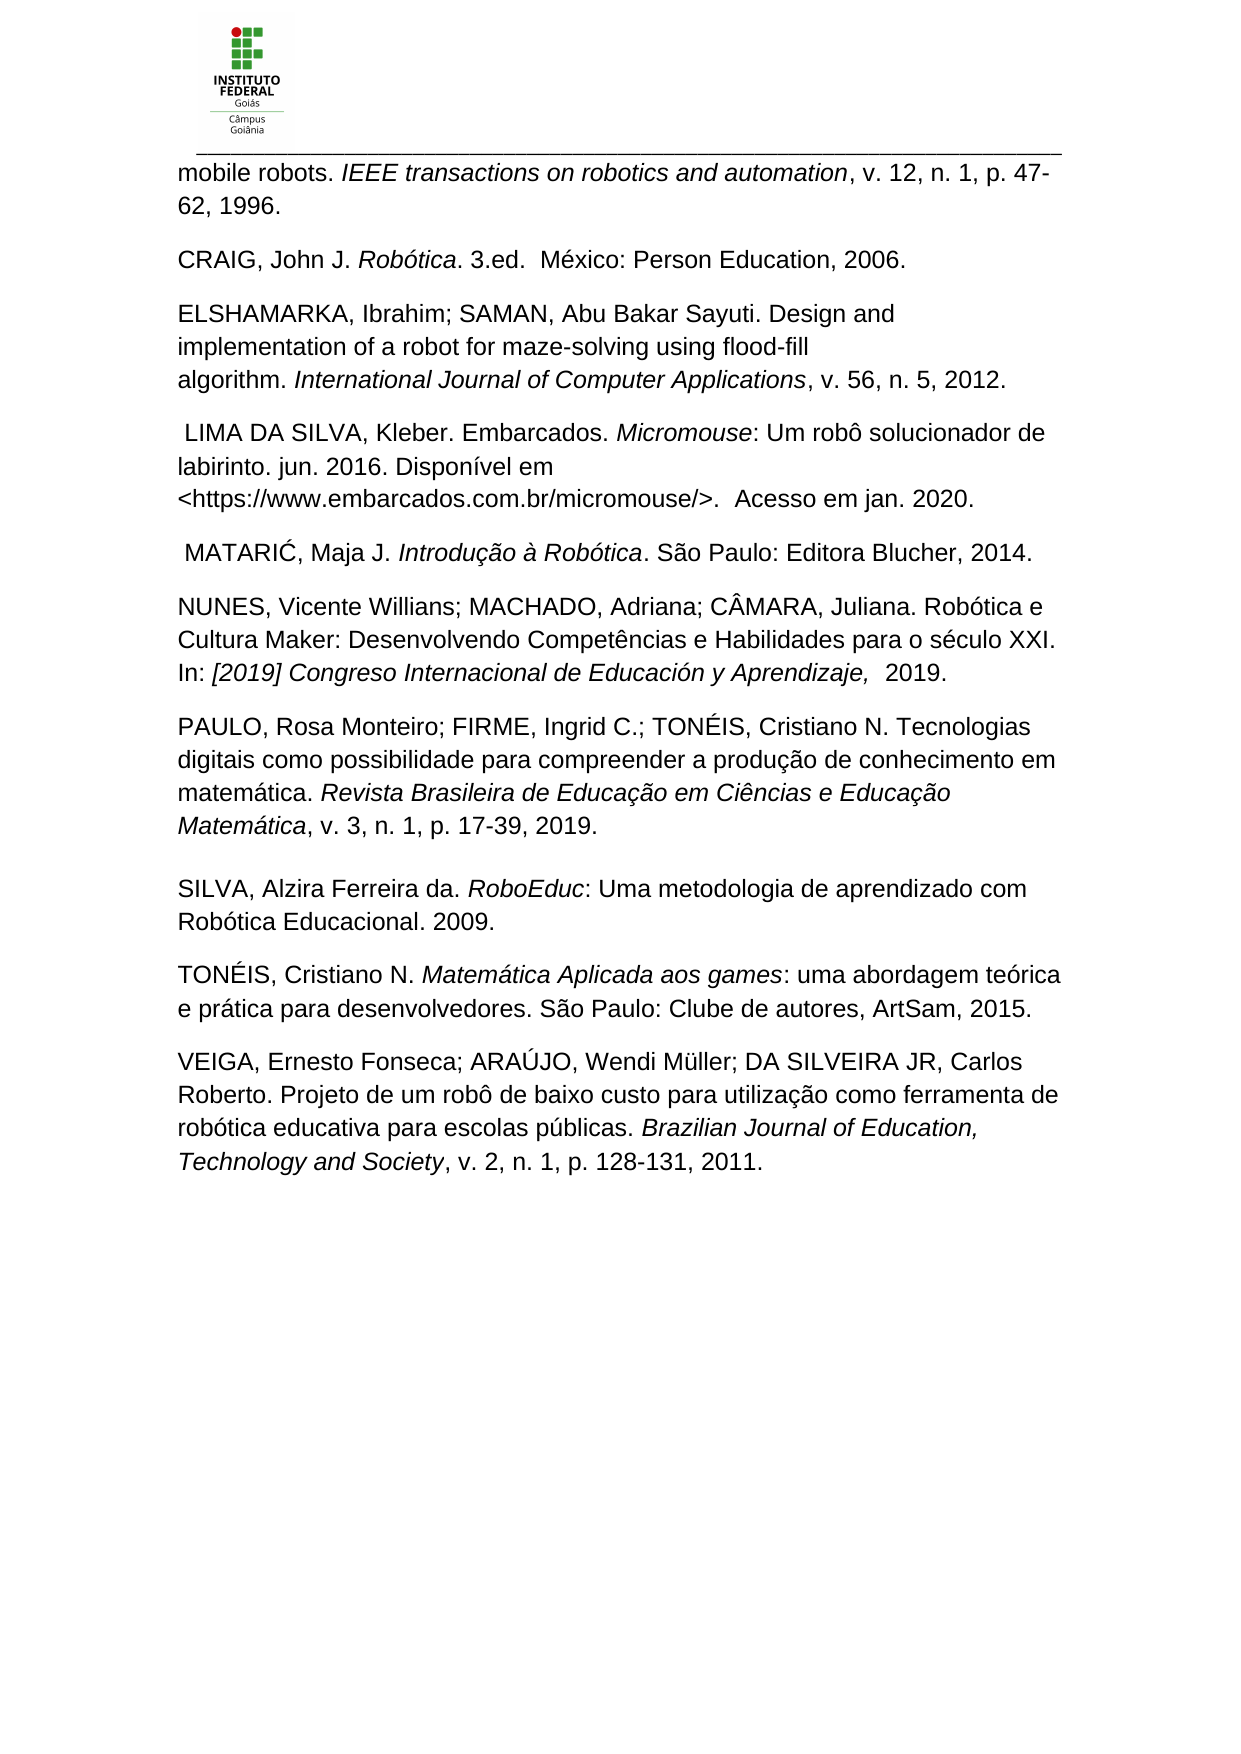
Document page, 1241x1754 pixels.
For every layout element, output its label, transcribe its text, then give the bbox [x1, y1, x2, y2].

text PAULO, Rosa Monteiro; FIRME, Ingrid C.; TONÉIS, Cristiano N. Tecnologias digitais como possibilidade para compreender a produção de conhecimento em matemática. Revista Brasileira de Educação em Ciências e Educação Matemática, v. 3, n. 1, p. 17-39, 2019. [177, 712, 1063, 840]
text VEIGA, Ernesto Fonseca; ARAÚJO, Wendi Müller; DA SILVEIRA JR, Carlos Roberto. Projeto de um robô de baixo custo para utilização como ferramenta de robótica educativa para escolas públicas. Brazilian Journal of Education, Technology and Society, v. 2, n. 1, p. 128-131, 2011. [177, 1047, 1063, 1175]
text TONÉIS, Cristiano N. Matemática Aplicada aos games: uma abordagem teórica e prática para desenvolvedores. São Paulo: Clube de autores, ArtSam, 2015. [177, 961, 1063, 1022]
text SILVA, Alzira Ferreira da. RoboEduc: Uma metodologia de aprendizado com Robótica Educacional. 2009. [177, 874, 1063, 935]
text NUNES, Vicente Willians; MACHADO, Adriana; CÂMARA, Juliana. Robótica e Cultura Maker: Desenvolvendo Competências e Habilidades para o século XXI. In: [2019] Congreso Internacional de Educación y Aprendizaje, 2019. [177, 592, 1063, 687]
text CRAIG, John J. Robótica. 3.ed. México: Person Education, 2006. [177, 245, 1063, 273]
picture [198, 12, 296, 151]
text mobile robots. IEEE transactions on robotics and automation, v. 12, n. 1, p. 47-62, 1996. [177, 158, 1063, 219]
text LIMA DA SILVA, Kleber. Embarcados. Micromouse: Um robô solucionador de labirinto. jun. 2016. Disponível em <https://www.embarcados.com.br/micromouse/>. Acesso em jan. 2020. [177, 418, 1063, 513]
text MATARIĆ, Maja J. Introdução à Robótica. São Paulo: Editora Blucher, 2014. [177, 538, 1063, 567]
text ELSHAMARKA, Ibrahim; SAMAN, Abu Bakar Sayuti. Design and implementation of a robot for maze-solving using flood-fill algorithm. International Journal of Computer Applications, v. 56, n. 5, 2012. [177, 298, 1063, 393]
